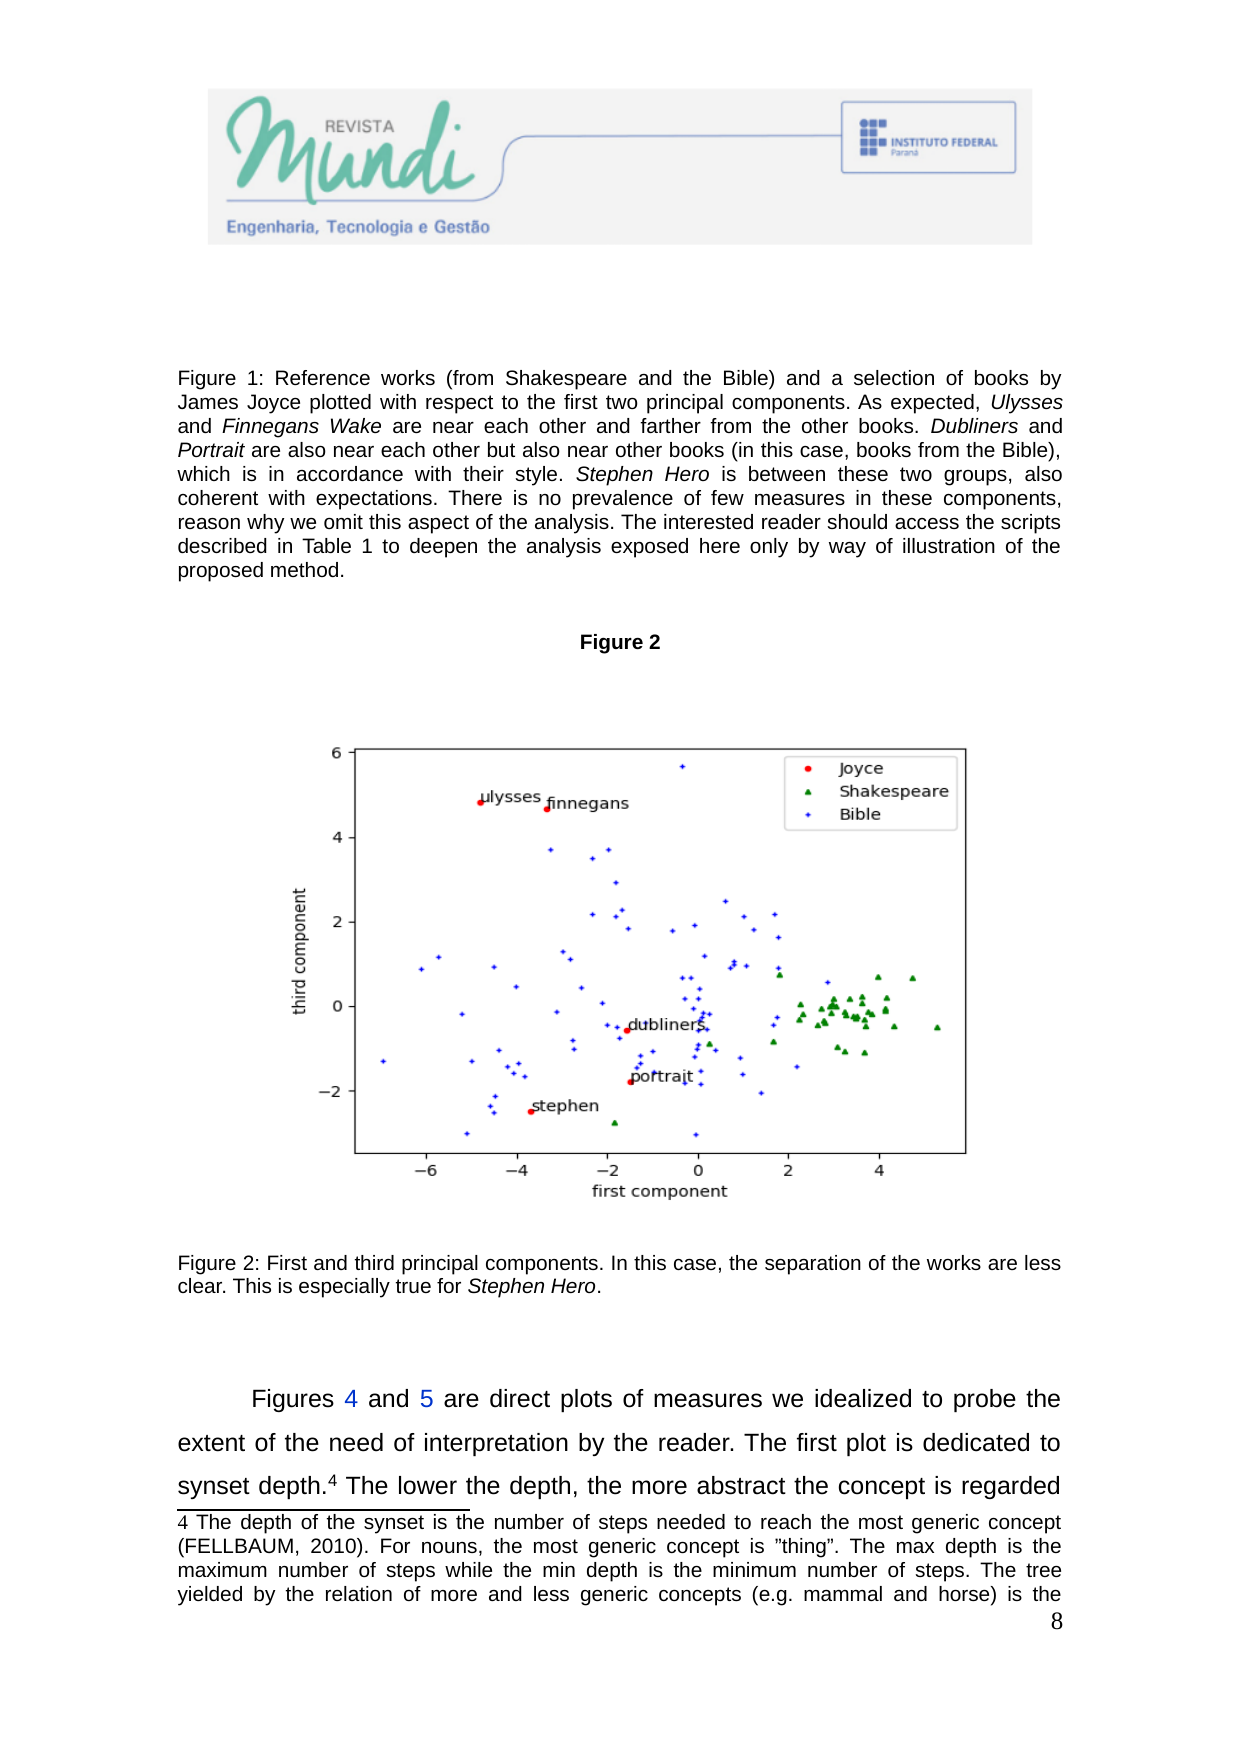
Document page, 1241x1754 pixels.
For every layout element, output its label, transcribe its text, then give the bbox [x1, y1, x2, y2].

text Figures 4 and 5 are direct plots of measures we idealized to probe the extent of the need of interpretation by the reader. The first plot is dedicated to synset depth. The lower the depth, the more abstract the concept is regarded [177, 1384, 1063, 1499]
text Figure 2: First and third principal components. In this case, the separation of the works are less clear. This is especially true for Stephen Hero. [177, 1250, 1063, 1298]
text The depth of the synset is the number of steps needed to reach the most generic concept (FELLBAUM, 2010). For nouns, the most generic concept is ”thing”. The max depth is the maximum number of steps while the min depth is the minimum number of steps. The tree yielded by the relation of more and less generic concepts (e.g. mammal and horse) is the [177, 1510, 1063, 1606]
picture [207, 75, 1033, 266]
text Figure 2 [177, 630, 1063, 654]
picture [256, 685, 1043, 1211]
text Figure 1: Reference works (from Shakespeare and the Bible) and a selection of books by James Joyce plotted with respect to the first two principal components. As expected, Ulysses and Finnegans Wake are near each other and farther from the other books. Dubliners and Portrait are also near each other but also near other books (in this case, books from the Bible), which is in accordance with their style. Stephen Hero is between these two groups, also coherent with expectations. There is no prevalence of few measures in these components, reason why we omit this aspect of the analysis. The interested reader should access the scripts described in Table 1 to deepen the analysis exposed here only by way of illustration of the proposed method. [177, 366, 1063, 582]
